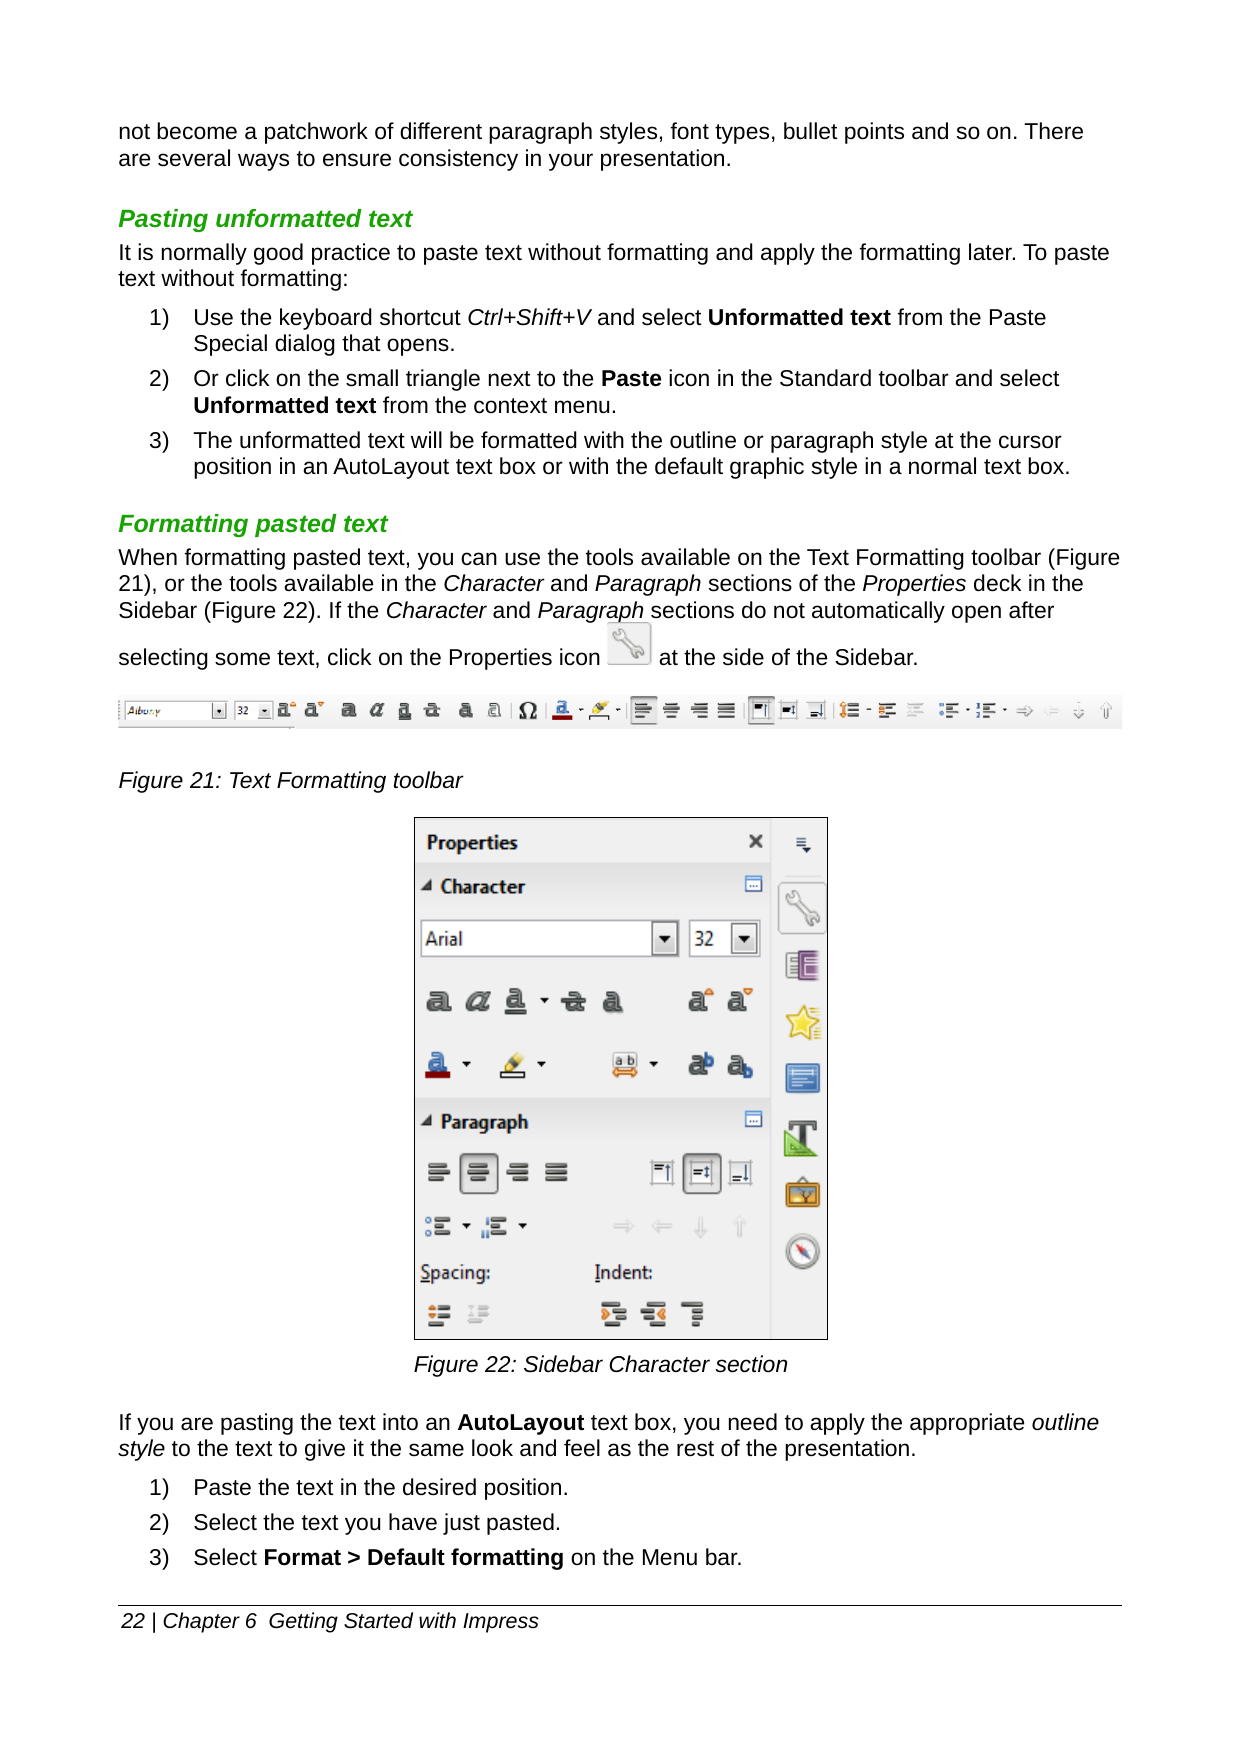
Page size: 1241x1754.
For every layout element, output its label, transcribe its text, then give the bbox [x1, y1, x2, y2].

list Use the keyboard shortcut Ctrl+Shift+V and select Unformatted text from the Paste Special dialog that opens. [169, 304, 1122, 357]
text Figure 21: Text Formatting toolbar [118, 767, 1122, 793]
list If you are pasting the text into an AutoLayout text box, you need to apply the appropriate outline style to the text to give it the same look and feel as the rest of the presentation. [118, 1408, 1122, 1461]
list It is normally good practice to paste text without formatting and apply the formatting later. To paste text without formatting: [118, 239, 1122, 291]
text not become a patchwork of different paragraph styles, font types, bullet points and so on. There are several ways to ensure consistency in your presentation. [118, 118, 1122, 171]
subtitle Pasting unformatted text [118, 204, 1122, 233]
list Select the text you have just pasted. [169, 1509, 1122, 1535]
list Or click on the small triangle next to the Paste icon in the Standard toolbar and select Unformatted text from the context menu. [169, 365, 1122, 418]
list The unformatted text will be formatted with the outline or paragraph style at the cursor position in an AutoLayout text box or with the default graphic style in a normal text box. [169, 427, 1122, 480]
subtitle Formatting pasted text [118, 509, 1122, 538]
text Figure 22: Sidebar Character section [413, 1351, 827, 1377]
text When formatting pasted text, you can use the tools available on the Text Formatting toolbar (Figure 21), or the tools available in the Character and Paragraph sections of the Properties deck in the Sidebar (Figure 22). If the Character and Paragraph sections do not automatically open after selecting some text, click on the Properties icon at the side of the Sidebar. [118, 544, 1122, 670]
list Select Format > Default formatting on the Menu bar. [169, 1544, 1122, 1570]
list Paste the text in the desired position. [169, 1474, 1122, 1500]
picture [118, 694, 1123, 729]
